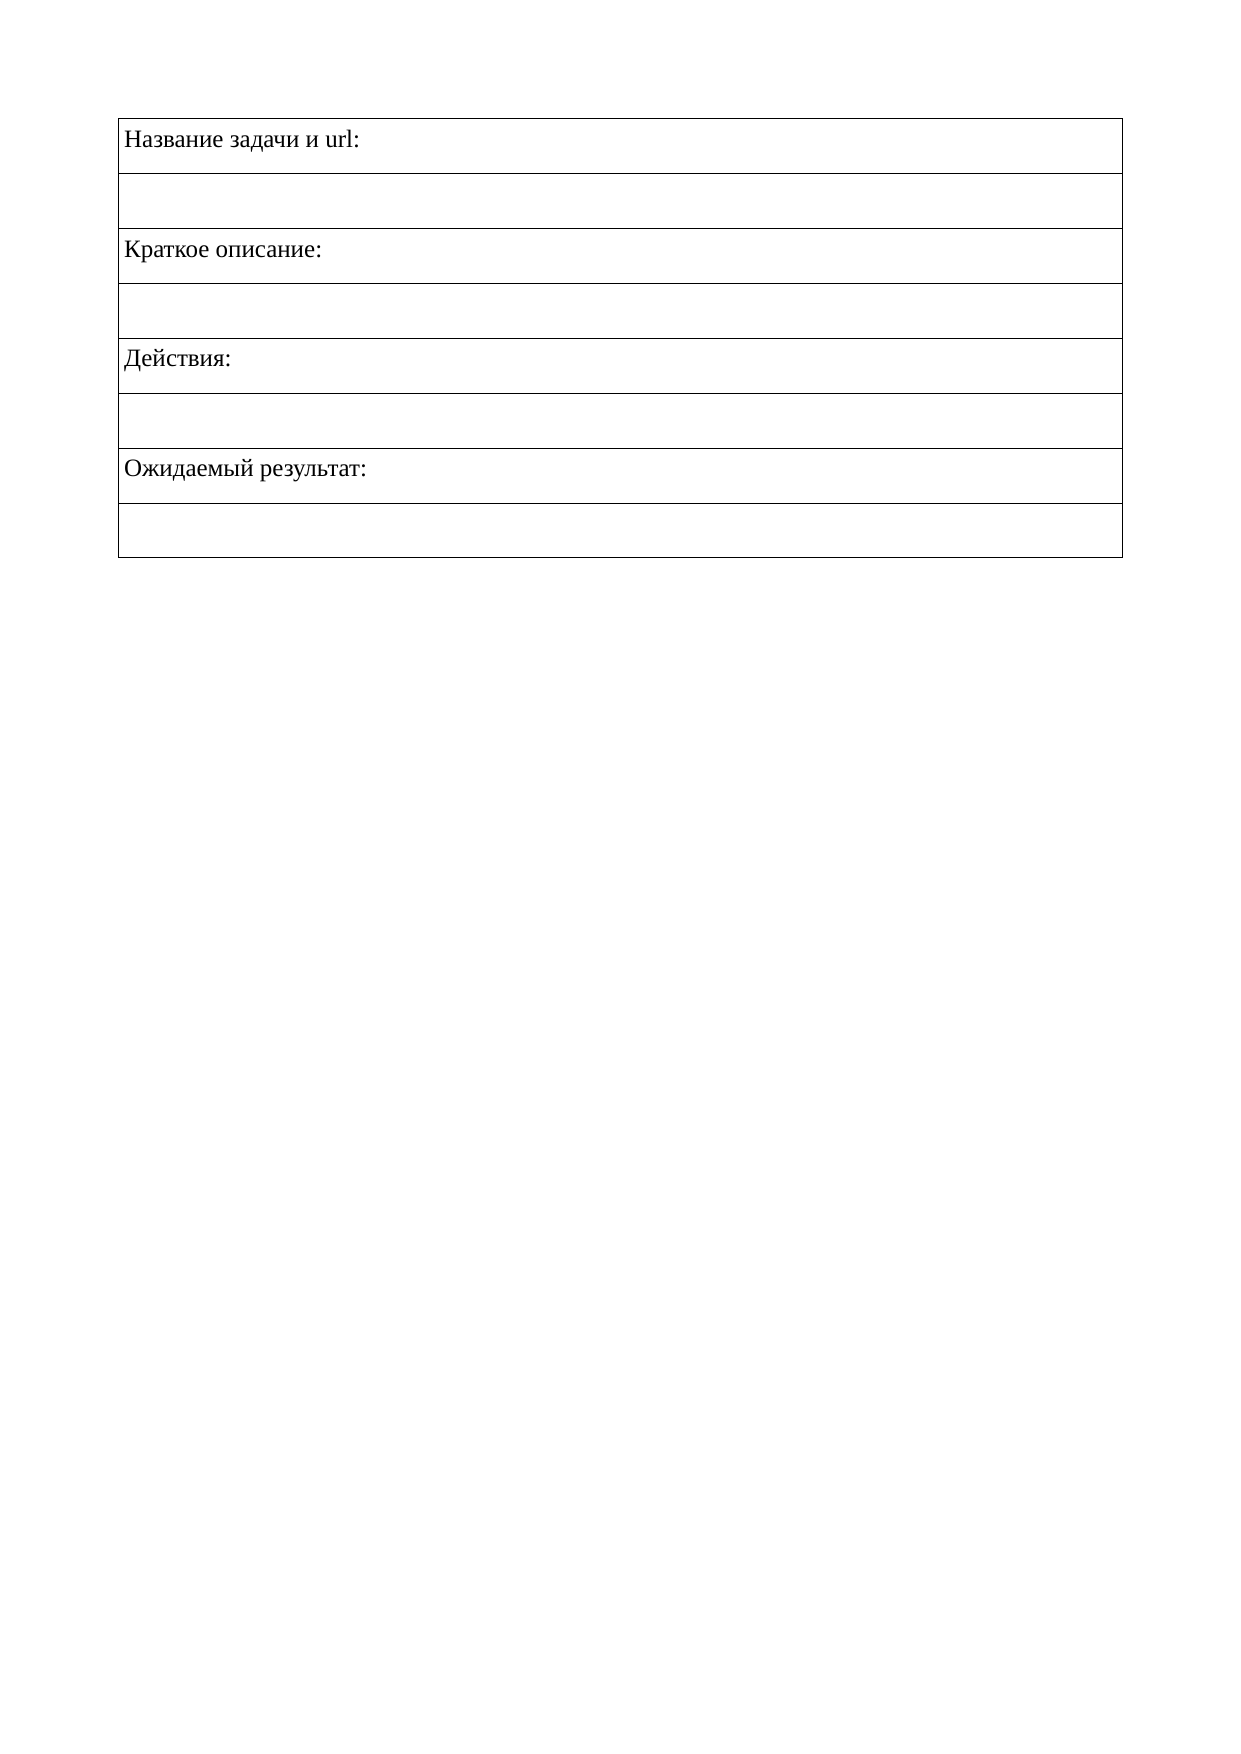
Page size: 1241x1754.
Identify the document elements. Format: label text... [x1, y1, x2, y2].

table_cell Ожидаемый результат: [119, 449, 1122, 502]
table_cell [119, 504, 1122, 557]
table_cell [119, 284, 1122, 338]
table_cell Действия: [119, 339, 1122, 393]
table_cell Краткое описание: [119, 229, 1122, 283]
table_cell [119, 394, 1122, 447]
table_cell [119, 174, 1122, 228]
table_header Название задачи и url: [119, 119, 1122, 173]
